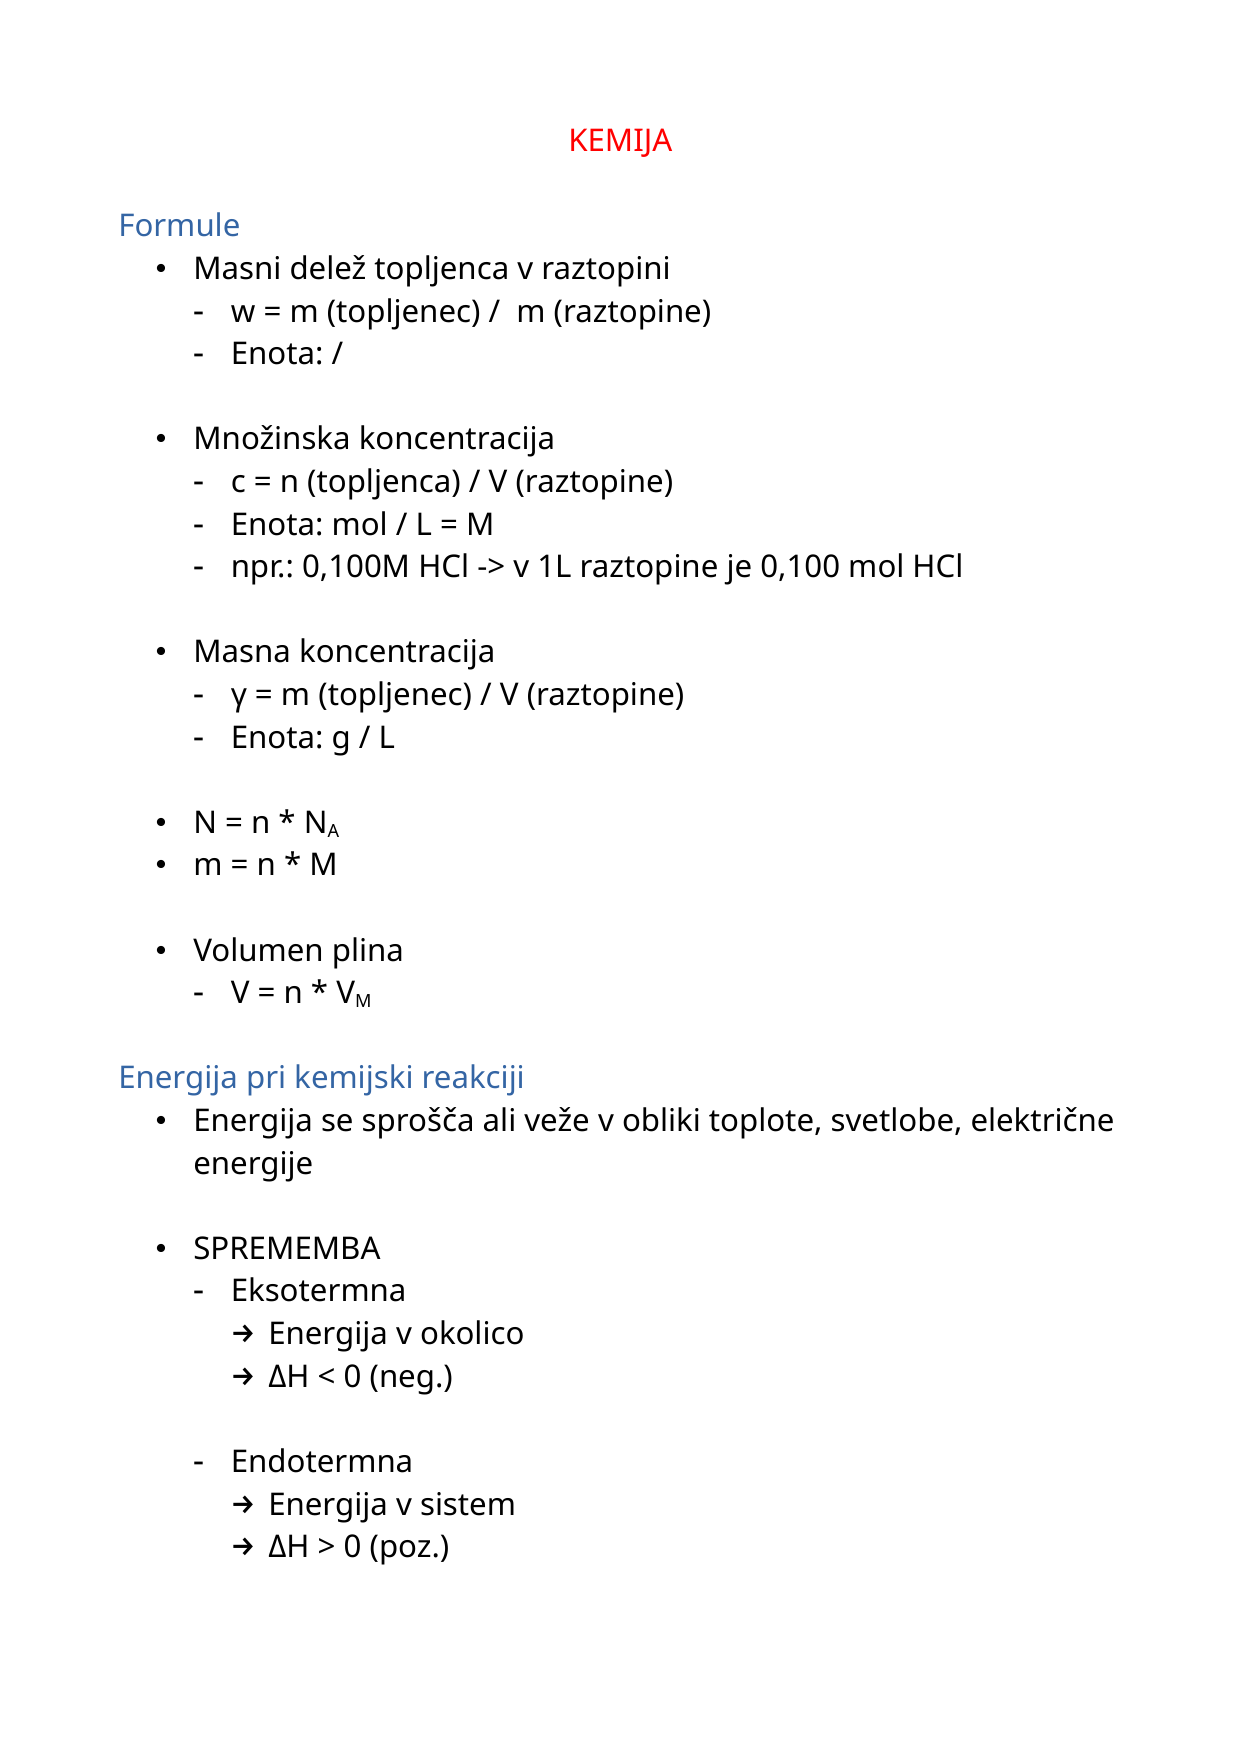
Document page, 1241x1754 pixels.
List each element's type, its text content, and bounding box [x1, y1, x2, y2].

list ΔH < 0 (neg.) [231, 1354, 1122, 1396]
list Volumen plina [156, 928, 1122, 970]
list Eksotermna [193, 1268, 1122, 1311]
list npr.: 0,100M HCl -> v 1L raztopine je 0,100 mol HCl [193, 544, 1122, 587]
list w = m (topljenec) / m (raztopine) [193, 288, 1122, 331]
list Množinska koncentracija [156, 416, 1122, 459]
list Enota: / [193, 331, 1122, 374]
text KEMIJA [118, 118, 1122, 161]
list N = n * NA [156, 800, 1122, 842]
list V = n * VM [193, 970, 1122, 1013]
list Masni delež topljenca v raztopini [156, 246, 1122, 288]
list m = n * M [156, 842, 1122, 885]
list Masna koncentracija [156, 629, 1122, 672]
list SPREMEMBA [156, 1226, 1122, 1268]
list Energija v sistem [231, 1481, 1122, 1524]
list c = n (topljenca) / V (raztopine) [193, 459, 1122, 502]
list Enota: g / L [193, 714, 1122, 757]
list Energija v okolico [231, 1311, 1122, 1354]
list Enota: mol / L = M [193, 502, 1122, 544]
text Energija pri kemijski reakciji [118, 1055, 1122, 1098]
list γ = m (topljenec) / V (raztopine) [193, 672, 1122, 714]
text Formule [118, 203, 1122, 246]
list Energija se sprošča ali veže v obliki toplote, svetlobe, električne energije [156, 1098, 1122, 1183]
list ΔH > 0 (poz.) [231, 1524, 1122, 1567]
list Endotermna [193, 1439, 1122, 1481]
